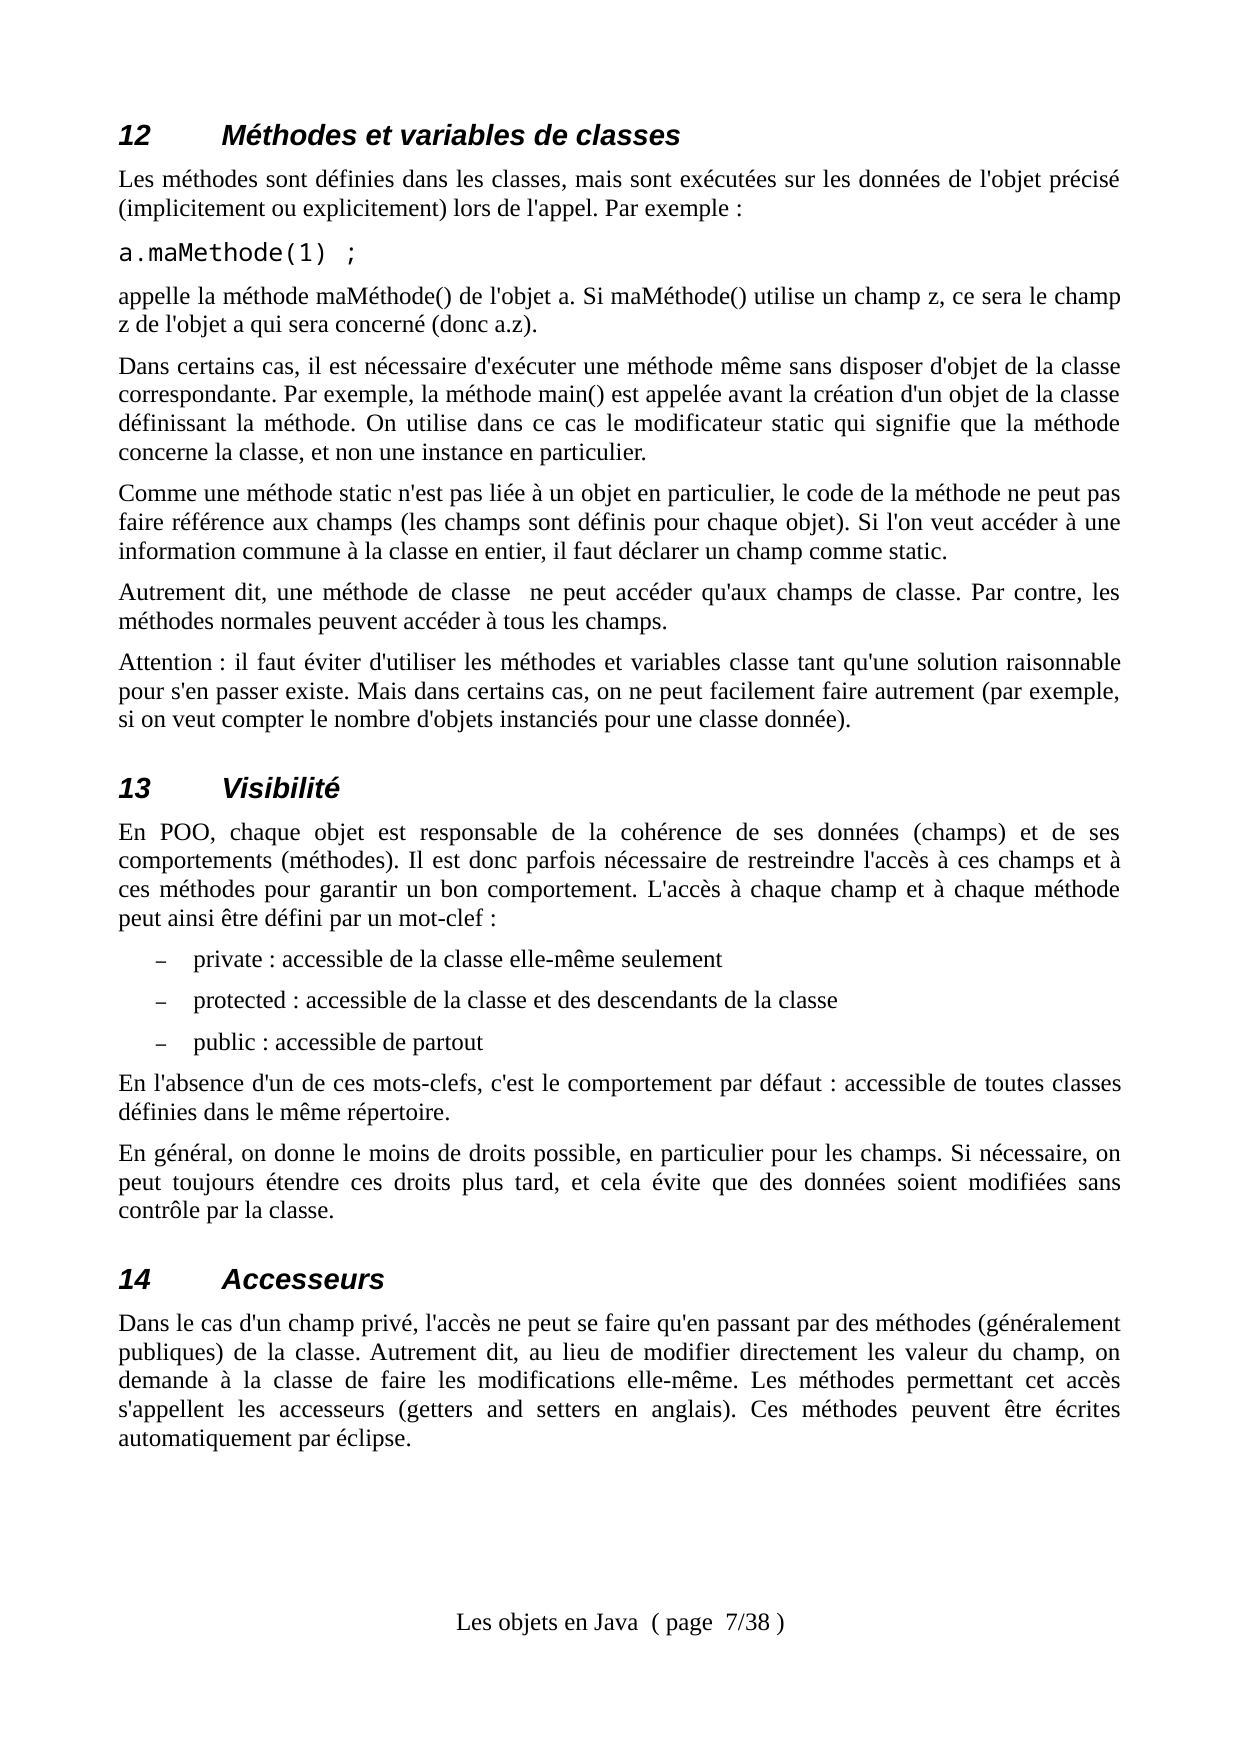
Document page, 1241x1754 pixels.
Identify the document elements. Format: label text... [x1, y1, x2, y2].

text Attention : il faut éviter d'utiliser les méthodes et variables classe tant qu'une solution raisonnable pour s'en passer existe. Mais dans certains cas, on ne peut facilement faire autrement (par exemple, si on veut compter le nombre d'objets instanciés pour une classe donnée). [118, 647, 1122, 733]
text Les méthodes sont définies dans les classes, mais sont exécutées sur les données de l'objet précisé (implicitement ou explicitement) lors de l'appel. Par exemple : [118, 164, 1122, 222]
list protected : accessible de la classe et des descendants de la classe [156, 986, 1122, 1014]
list private : accessible de la classe elle-même seulement [156, 944, 1122, 973]
text Dans le cas d'un champ privé, l'accès ne peut se faire qu'en passant par des méthodes (généralement publiques) de la classe. Autrement dit, au lieu de modifier directement les valeur du champ, on demande à la classe de faire les modifications elle-même. Les méthodes permettant cet accès s'appellent les accesseurs (getters and setters en anglais). Ces méthodes peuvent être écrites automatiquement par éclipse. [118, 1308, 1122, 1452]
text Autrement dit, une méthode de classe ne peut accéder qu'aux champs de classe. Par contre, les méthodes normales peuvent accéder à tous les champs. [118, 577, 1122, 634]
subtitle Accesseurs [118, 1262, 1122, 1295]
list public : accessible de partout [156, 1027, 1122, 1056]
text Dans certains cas, il est nécessaire d'exécuter une méthode même sans disposer d'objet de la classe correspondante. Par exemple, la méthode main() est appelée avant la création d'un objet de la classe définissant la méthode. On utilise dans ce cas le modificateur static qui signifie que la méthode concerne la classe, et non une instance en particulier. [118, 351, 1122, 466]
text a.maMethode(1) ; [118, 234, 1122, 268]
subtitle Visibilité [118, 771, 1122, 804]
text appelle la méthode maMéthode() de l'objet a. Si maMéthode() utilise un champ z, ce sera le champ z de l'objet a qui sera concerné (donc a.z). [118, 281, 1122, 338]
subtitle Méthodes et variables de classes [118, 118, 1122, 152]
text En POO, chaque objet est responsable de la cohérence de ses données (champs) et de ses comportements (méthodes). Il est donc parfois nécessaire de restreindre l'accès à ces champs et à ces méthodes pour garantir un bon comportement. L'accès à chaque champ et à chaque méthode peut ainsi être défini par un mot-clef : [118, 817, 1122, 932]
text En général, on donne le moins de droits possible, en particulier pour les champs. Si nécessaire, on peut toujours étendre ces droits plus tard, et cela évite que des données soient modifiées sans contrôle par la classe. [118, 1138, 1122, 1224]
text Comme une méthode static n'est pas liée à un objet en particulier, le code de la méthode ne peut pas faire référence aux champs (les champs sont définis pour chaque objet). Si l'on veut accéder à une information commune à la classe en entier, il faut déclarer un champ comme static. [118, 478, 1122, 564]
text En l'absence d'un de ces mots-clefs, c'est le comportement par défaut : accessible de toutes classes définies dans le même répertoire. [118, 1068, 1122, 1126]
